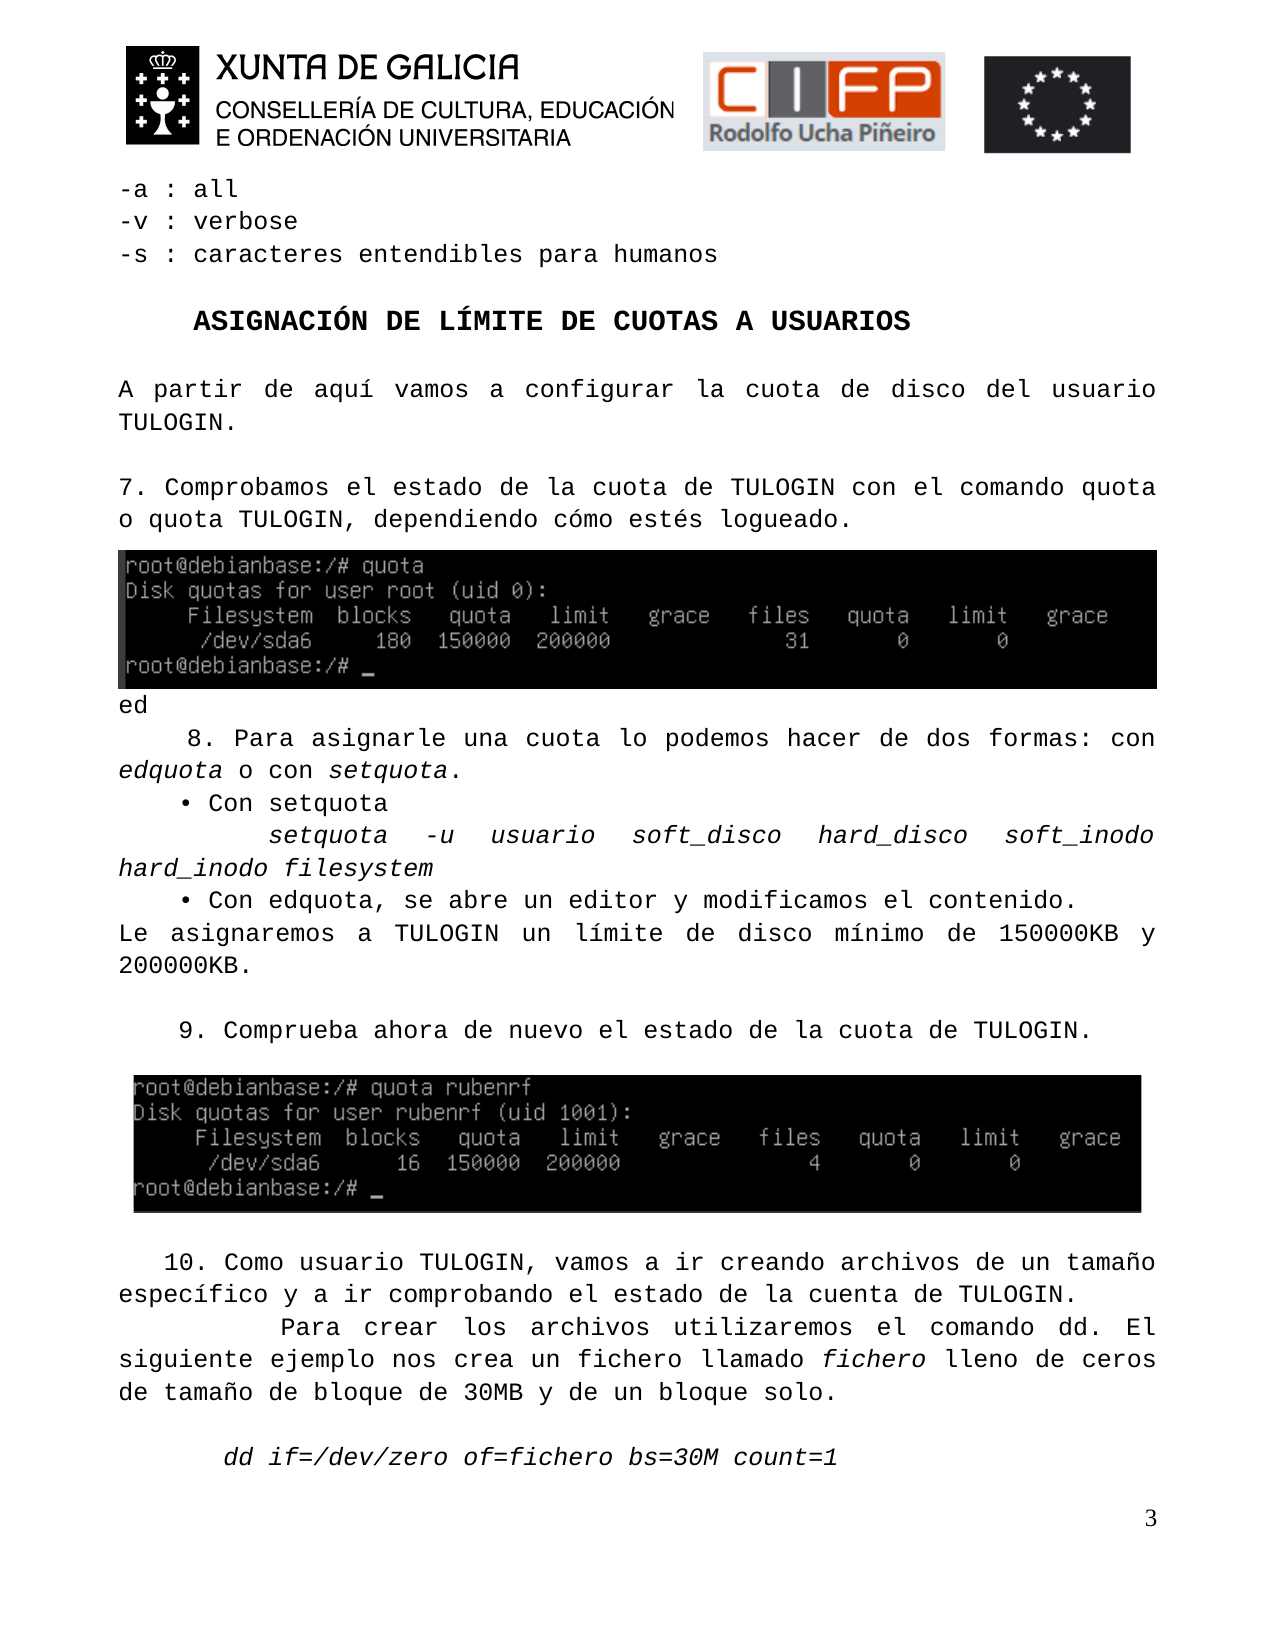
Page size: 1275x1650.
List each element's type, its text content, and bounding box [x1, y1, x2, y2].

text [118, 539, 1157, 550]
text • Con edquota, se abre un editor y modificamos el contenido. [118, 888, 1157, 916]
text 7. Comprobamos el estado de la cuota de TULOGIN con el comando quota o quota TULOGIN, dependiendo cómo estés logueado. [118, 474, 1157, 535]
picture [703, 52, 946, 151]
picture [133, 1075, 1142, 1213]
text Para crear los archivos utilizaremos el comando dd. El siguiente ejemplo nos crea un fichero llamado fichero lleno de ceros de tamaño de bloque de 30MB y de un bloque solo. [118, 1314, 1157, 1408]
picture [118, 550, 1157, 689]
text ASIGNACIÓN DE LÍMITE DE CUOTAS A USUARIOS [118, 306, 1157, 339]
text A partir de aquí vamos a configurar la cuota de disco del usuario TULOGIN. [118, 377, 1157, 438]
text dd if=/dev/zero of=fichero bs=30M count=1 [118, 1444, 1157, 1473]
picture [126, 46, 674, 146]
text -s : caracteres entendibles para humanos [118, 241, 1157, 270]
text -a : all [118, 176, 1157, 205]
text Le asignaremos a TULOGIN un límite de disco mínimo de 150000KB y 200000KB. [118, 920, 1157, 981]
text setquota -u usuario soft_disco hard_disco soft_inodo hard_inodo filesystem [118, 823, 1157, 883]
text • Con setquota [118, 790, 1157, 818]
picture [983, 55, 1134, 155]
text ed [118, 689, 1157, 721]
text 9. Comprueba ahora de nuevo el estado de la cuota de TULOGIN. [118, 1018, 1157, 1046]
text 10. Como usuario TULOGIN, vamos a ir creando archivos de un tamaño específico y a ir comprobando el estado de la cuenta de TULOGIN. [118, 1249, 1157, 1310]
text -v : verbose [118, 209, 1157, 237]
text 8. Para asignarle una cuota lo podemos hacer de dos formas: con edquota o con setquota. [118, 725, 1157, 786]
